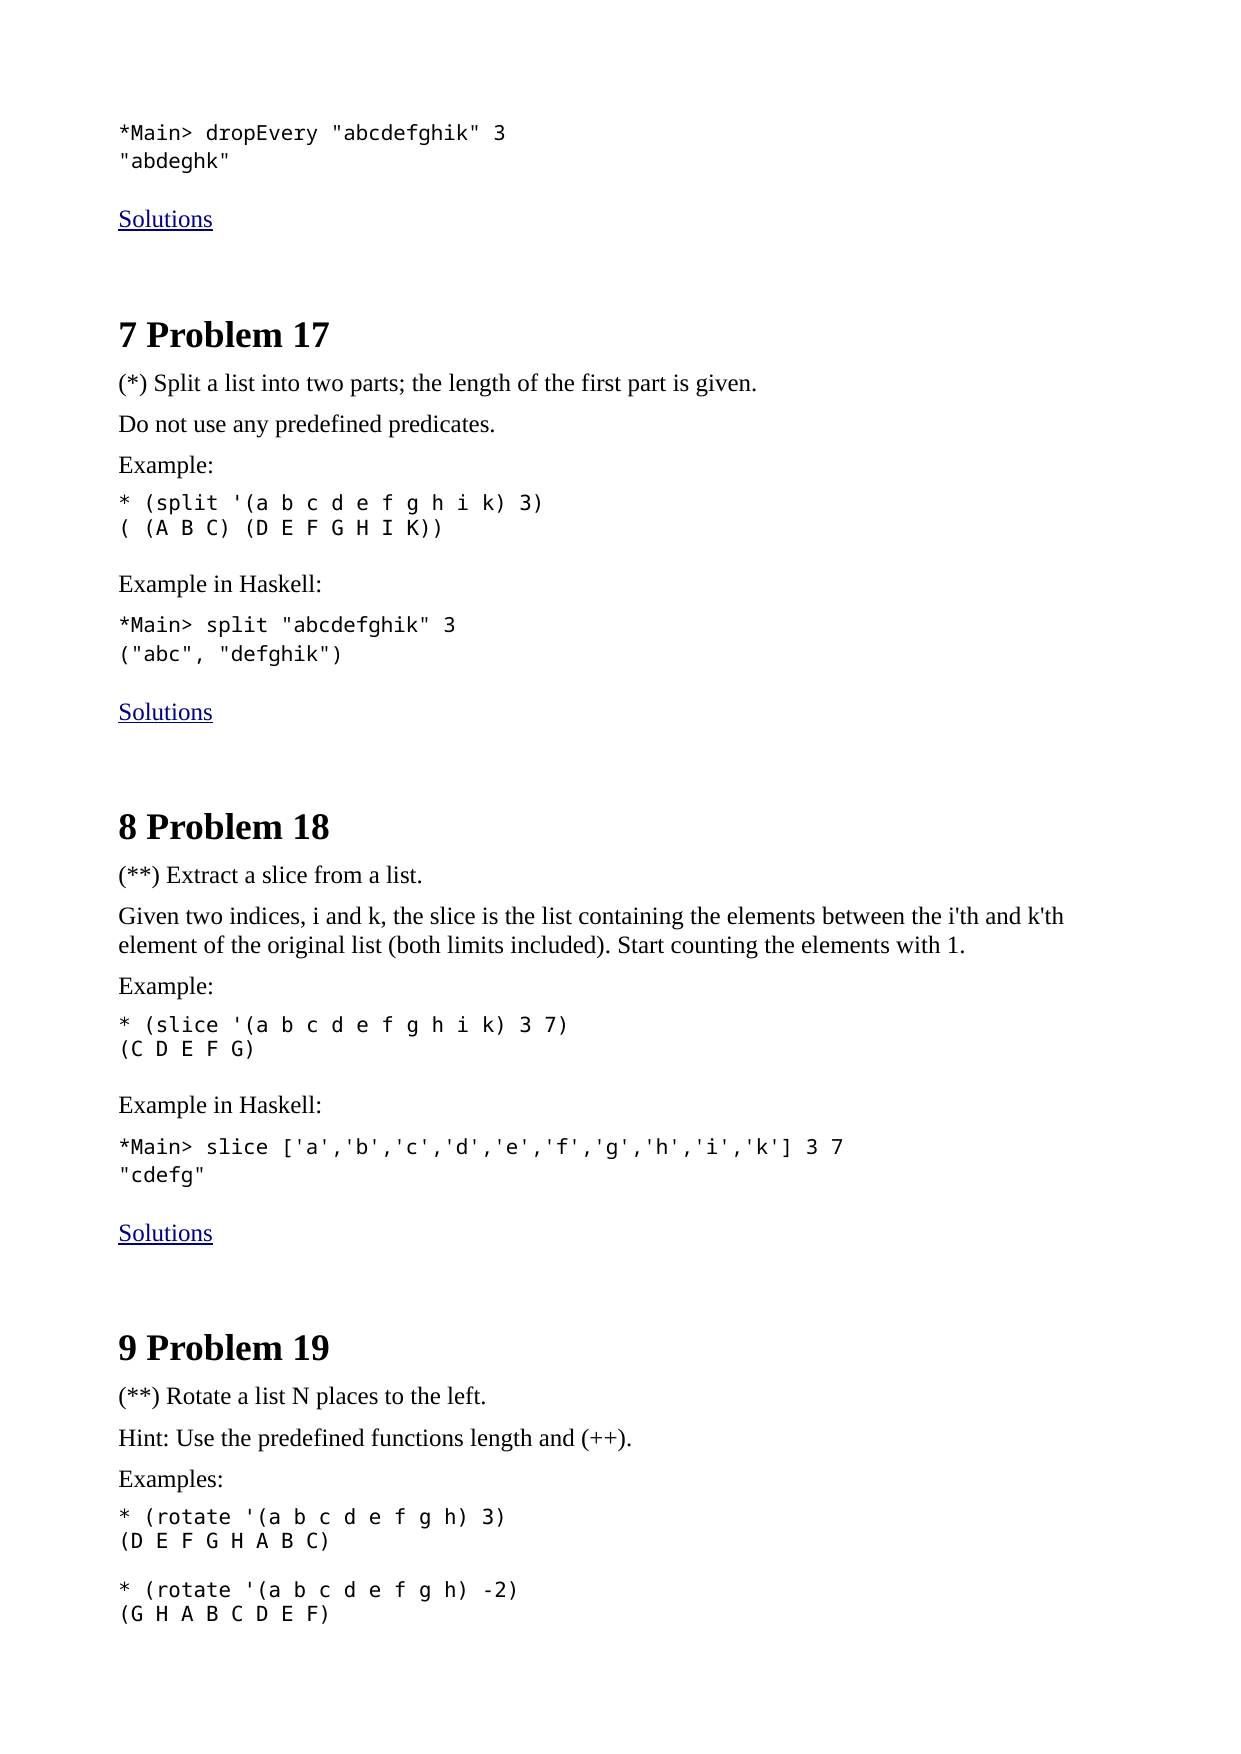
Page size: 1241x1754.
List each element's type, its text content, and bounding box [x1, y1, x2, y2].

text ( (A B C) (D E F G H I K)) [118, 516, 1122, 540]
text (*) Split a list into two parts; the length of the first part is given. [118, 368, 1122, 396]
text Examples: [118, 1464, 1122, 1493]
text (**) Rotate a list N places to the left. [118, 1381, 1122, 1410]
text Example in Haskell: [118, 569, 1122, 598]
text Hint: Use the predefined functions length and (++). [118, 1423, 1122, 1451]
text ("abc", "defghik") [118, 639, 1122, 667]
subtitle 8 Problem 18 [118, 804, 1122, 848]
text (**) Extract a slice from a list. [118, 860, 1122, 889]
text *Main> slice ['a','b','c','d','e','f','g','h','i','k'] 3 7 [118, 1132, 1122, 1160]
text * (rotate '(a b c d e f g h) 3) [118, 1505, 1122, 1529]
text * (rotate '(a b c d e f g h) -2) [118, 1578, 1122, 1602]
text (D E F G H A B C) [118, 1529, 1122, 1554]
text "cdefg" [118, 1160, 1122, 1189]
text Solutions [118, 697, 1122, 726]
text Given two indices, i and k, the slice is the list containing the elements between the i'th and k'th element of the original list (both limits included). Start counting the elements with 1. [118, 901, 1122, 959]
text *Main> split "abcdefghik" 3 [118, 611, 1122, 639]
text Example in Haskell: [118, 1091, 1122, 1119]
text (G H A B C D E F) [118, 1602, 1122, 1626]
text "abdeghk" [118, 147, 1122, 175]
text Solutions [118, 204, 1122, 233]
text Do not use any predefined predicates. [118, 409, 1122, 438]
text *Main> dropEvery "abcdefghik" 3 [118, 118, 1122, 147]
text (C D E F G) [118, 1037, 1122, 1061]
text Solutions [118, 1218, 1122, 1247]
text * (slice '(a b c d e f g h i k) 3 7) [118, 1013, 1122, 1037]
subtitle 9 Problem 19 [118, 1326, 1122, 1369]
text Example: [118, 450, 1122, 479]
subtitle 7 Problem 17 [118, 312, 1122, 355]
text Example: [118, 971, 1122, 1000]
text * (split '(a b c d e f g h i k) 3) [118, 491, 1122, 516]
